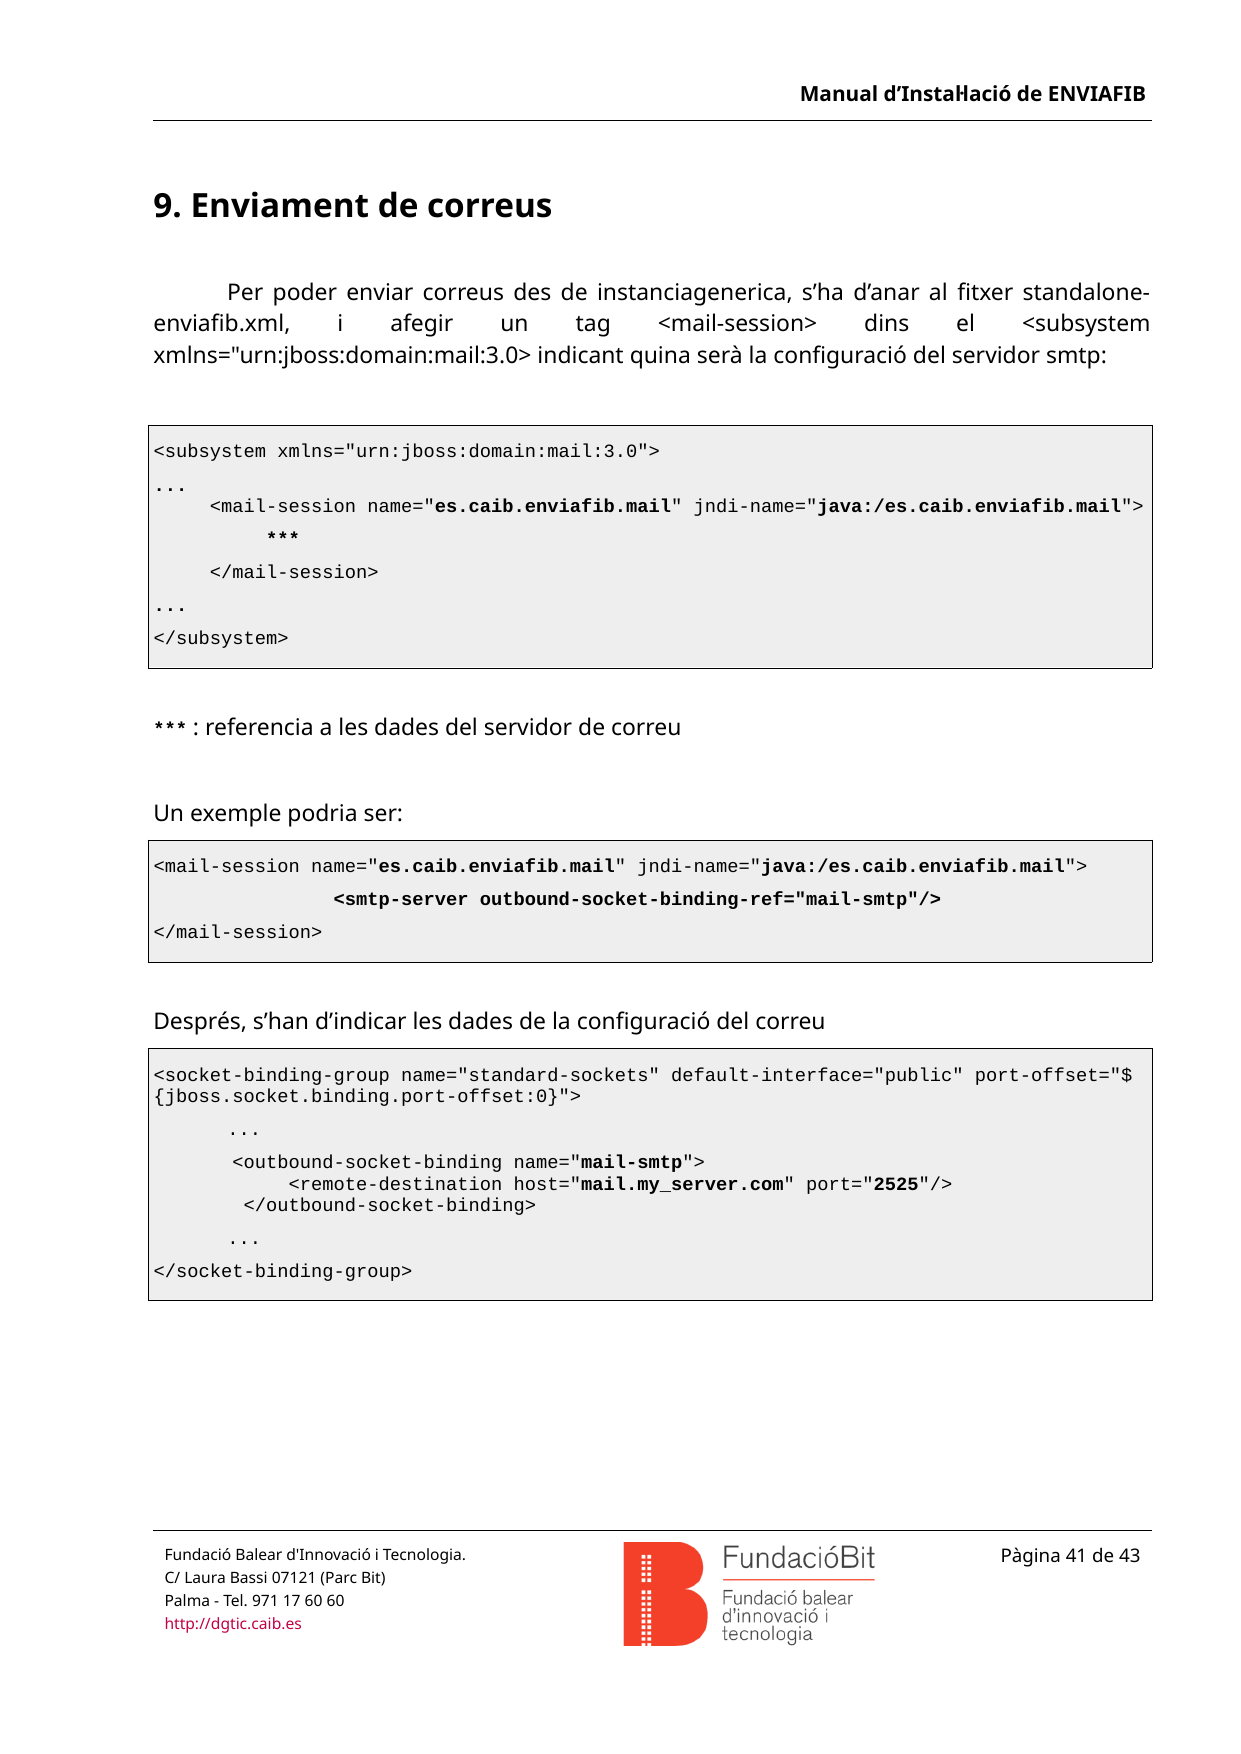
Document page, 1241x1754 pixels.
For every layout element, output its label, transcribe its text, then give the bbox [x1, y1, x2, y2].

text Un exemple podria ser: [153, 797, 1152, 828]
table_header <socket-binding-group name="standard-sockets" default-interface="public" port-offset="${jboss.socket.binding.port-offset:0}"> ... <outbound-socket-binding name="mail-smtp"> <remote-destination host="mail.my_server.com" port="2525"/> </outbound-socket-binding> ... </socket-binding-group> [149, 1049, 1152, 1300]
picture [623, 1542, 875, 1646]
subtitle Enviament de correus [153, 181, 1152, 227]
text Per poder enviar correus des de instanciagenerica, s’ha d’anar al fitxer standalone-enviafib.xml, i afegir un tag <mail-session> dins el <subsystem xmlns="urn:jboss:domain:mail:3.0> indicant quina serà la configuració del servidor smtp: [153, 276, 1152, 370]
table_header <mail-session name="es.caib.enviafib.mail" jndi-name="java:/es.caib.enviafib.mail"> <smtp-server outbound-socket-binding-ref="mail-smtp"/> </mail-session> [149, 841, 1152, 962]
text Després, s’han d’indicar les dades de la configuració del correu [153, 1005, 1152, 1036]
text *** : referencia a les dades del servidor de correu [153, 711, 1152, 742]
table_header <subsystem xmlns="urn:jboss:domain:mail:3.0"> ... <mail-session name="es.caib.enviafib.mail" jndi-name="java:/es.caib.enviafib.mail"> *** </mail-session> ... </subsystem> [149, 426, 1152, 667]
